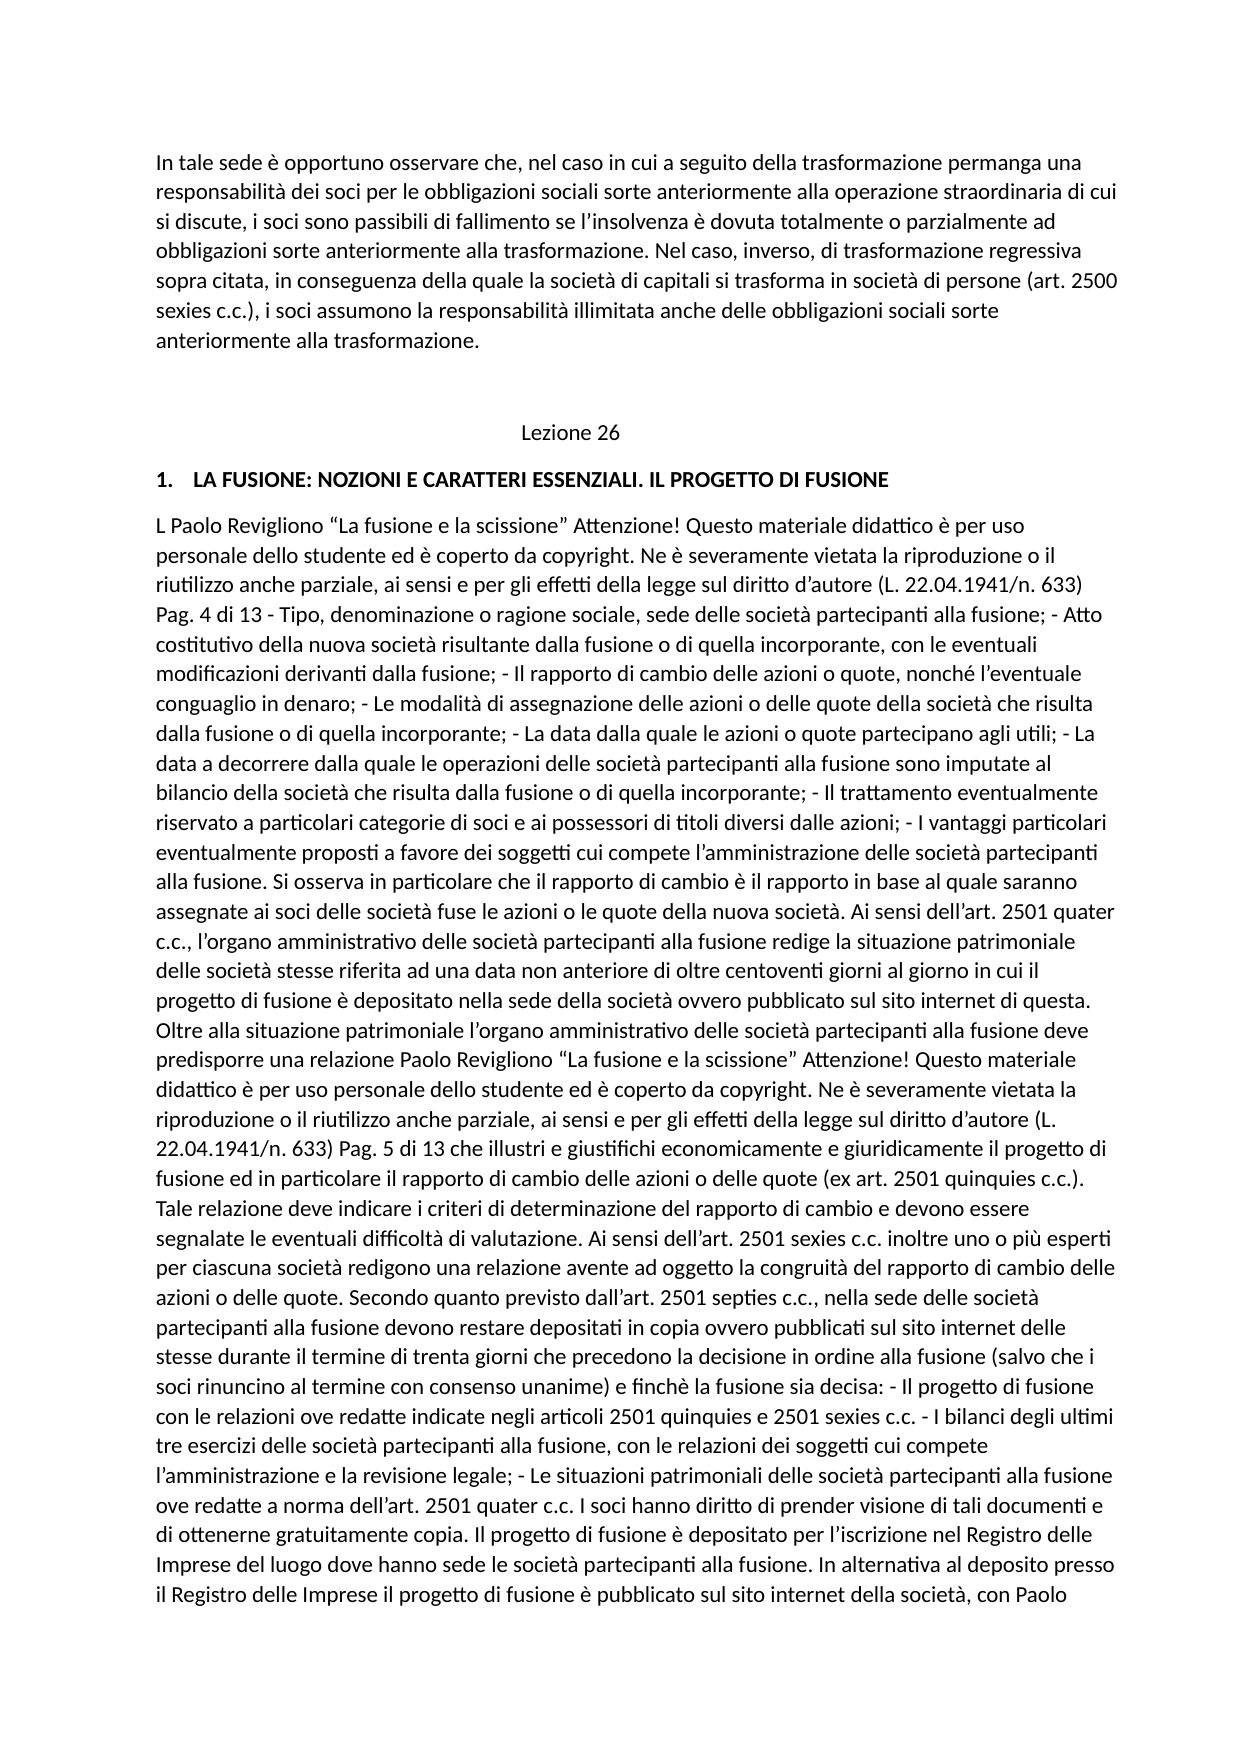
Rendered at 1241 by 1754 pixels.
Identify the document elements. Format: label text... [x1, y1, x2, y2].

text Lezione 26 [156, 418, 1122, 446]
text In tale sede è opportuno osservare che, nel caso in cui a seguito della trasformazione permanga una responsabilità dei soci per le obbligazioni sociali sorte anteriormente alla operazione straordinaria di cui si discute, i soci sono passibili di fallimento se l’insolvenza è dovuta totalmente o parzialmente ad obbligazioni sorte anteriormente alla trasformazione. Nel caso, inverso, di trasformazione regressiva sopra citata, in conseguenza della quale la società di capitali si trasforma in società di persone (art. 2500 sexies c.c.), i soci assumono la responsabilità illimitata anche delle obbligazioni sociali sorte anteriormente alla trasformazione. [156, 148, 1122, 354]
list LA FUSIONE: NOZIONI E CARATTERI ESSENZIALI. IL PROGETTO DI FUSIONE [156, 465, 1122, 493]
text L Paolo Revigliono “La fusione e la scissione” Attenzione! Questo materiale didattico è per uso personale dello studente ed è coperto da copyright. Ne è severamente vietata la riproduzione o il riutilizzo anche parziale, ai sensi e per gli effetti della legge sul diritto d’autore (L. 22.04.1941/n. 633) Pag. 4 di 13 - Tipo, denominazione o ragione sociale, sede delle società partecipanti alla fusione; - Atto costitutivo della nuova società risultante dalla fusione o di quella incorporante, con le eventuali modificazioni derivanti dalla fusione; - Il rapporto di cambio delle azioni o quote, nonché l’eventuale conguaglio in denaro; - Le modalità di assegnazione delle azioni o delle quote della società che risulta dalla fusione o di quella incorporante; - La data dalla quale le azioni o quote partecipano agli utili; - La data a decorrere dalla quale le operazioni delle società partecipanti alla fusione sono imputate al bilancio della società che risulta dalla fusione o di quella incorporante; - Il trattamento eventualmente riservato a particolari categorie di soci e ai possessori di titoli diversi dalle azioni; - I vantaggi particolari eventualmente proposti a favore dei soggetti cui compete l’amministrazione delle società partecipanti alla fusione. Si osserva in particolare che il rapporto di cambio è il rapporto in base al quale saranno assegnate ai soci delle società fuse le azioni o le quote della nuova società. Ai sensi dell’art. 2501 quater c.c., l’organo amministrativo delle società partecipanti alla fusione redige la situazione patrimoniale delle società stesse riferita ad una data non anteriore di oltre centoventi giorni al giorno in cui il progetto di fusione è depositato nella sede della società ovvero pubblicato sul sito internet di questa. Oltre alla situazione patrimoniale l’organo amministrativo delle società partecipanti alla fusione deve predisporre una relazione Paolo Revigliono “La fusione e la scissione” Attenzione! Questo materiale didattico è per uso personale dello studente ed è coperto da copyright. Ne è severamente vietata la riproduzione o il riutilizzo anche parziale, ai sensi e per gli effetti della legge sul diritto d’autore (L. 22.04.1941/n. 633) Pag. 5 di 13 che illustri e giustifichi economicamente e giuridicamente il progetto di fusione ed in particolare il rapporto di cambio delle azioni o delle quote (ex art. 2501 quinquies c.c.). Tale relazione deve indicare i criteri di determinazione del rapporto di cambio e devono essere segnalate le eventuali difficoltà di valutazione. Ai sensi dell’art. 2501 sexies c.c. inoltre uno o più esperti per ciascuna società redigono una relazione avente ad oggetto la congruità del rapporto di cambio delle azioni o delle quote. Secondo quanto previsto dall’art. 2501 septies c.c., nella sede delle società partecipanti alla fusione devono restare depositati in copia ovvero pubblicati sul sito internet delle stesse durante il termine di trenta giorni che precedono la decisione in ordine alla fusione (salvo che i soci rinuncino al termine con consenso unanime) e finchè la fusione sia decisa: - Il progetto di fusione con le relazioni ove redatte indicate negli articoli 2501 quinquies e 2501 sexies c.c. - I bilanci degli ultimi tre esercizi delle società partecipanti alla fusione, con le relazioni dei soggetti cui compete l’amministrazione e la revisione legale; - Le situazioni patrimoniali delle società partecipanti alla fusione ove redatte a norma dell’art. 2501 quater c.c. I soci hanno diritto di prender visione di tali documenti e di ottenerne gratuitamente copia. Il progetto di fusione è depositato per l’iscrizione nel Registro delle Imprese del luogo dove hanno sede le società partecipanti alla fusione. In alternativa al deposito presso il Registro delle Imprese il progetto di fusione è pubblicato sul sito internet della società, con Paolo [156, 511, 1122, 1608]
